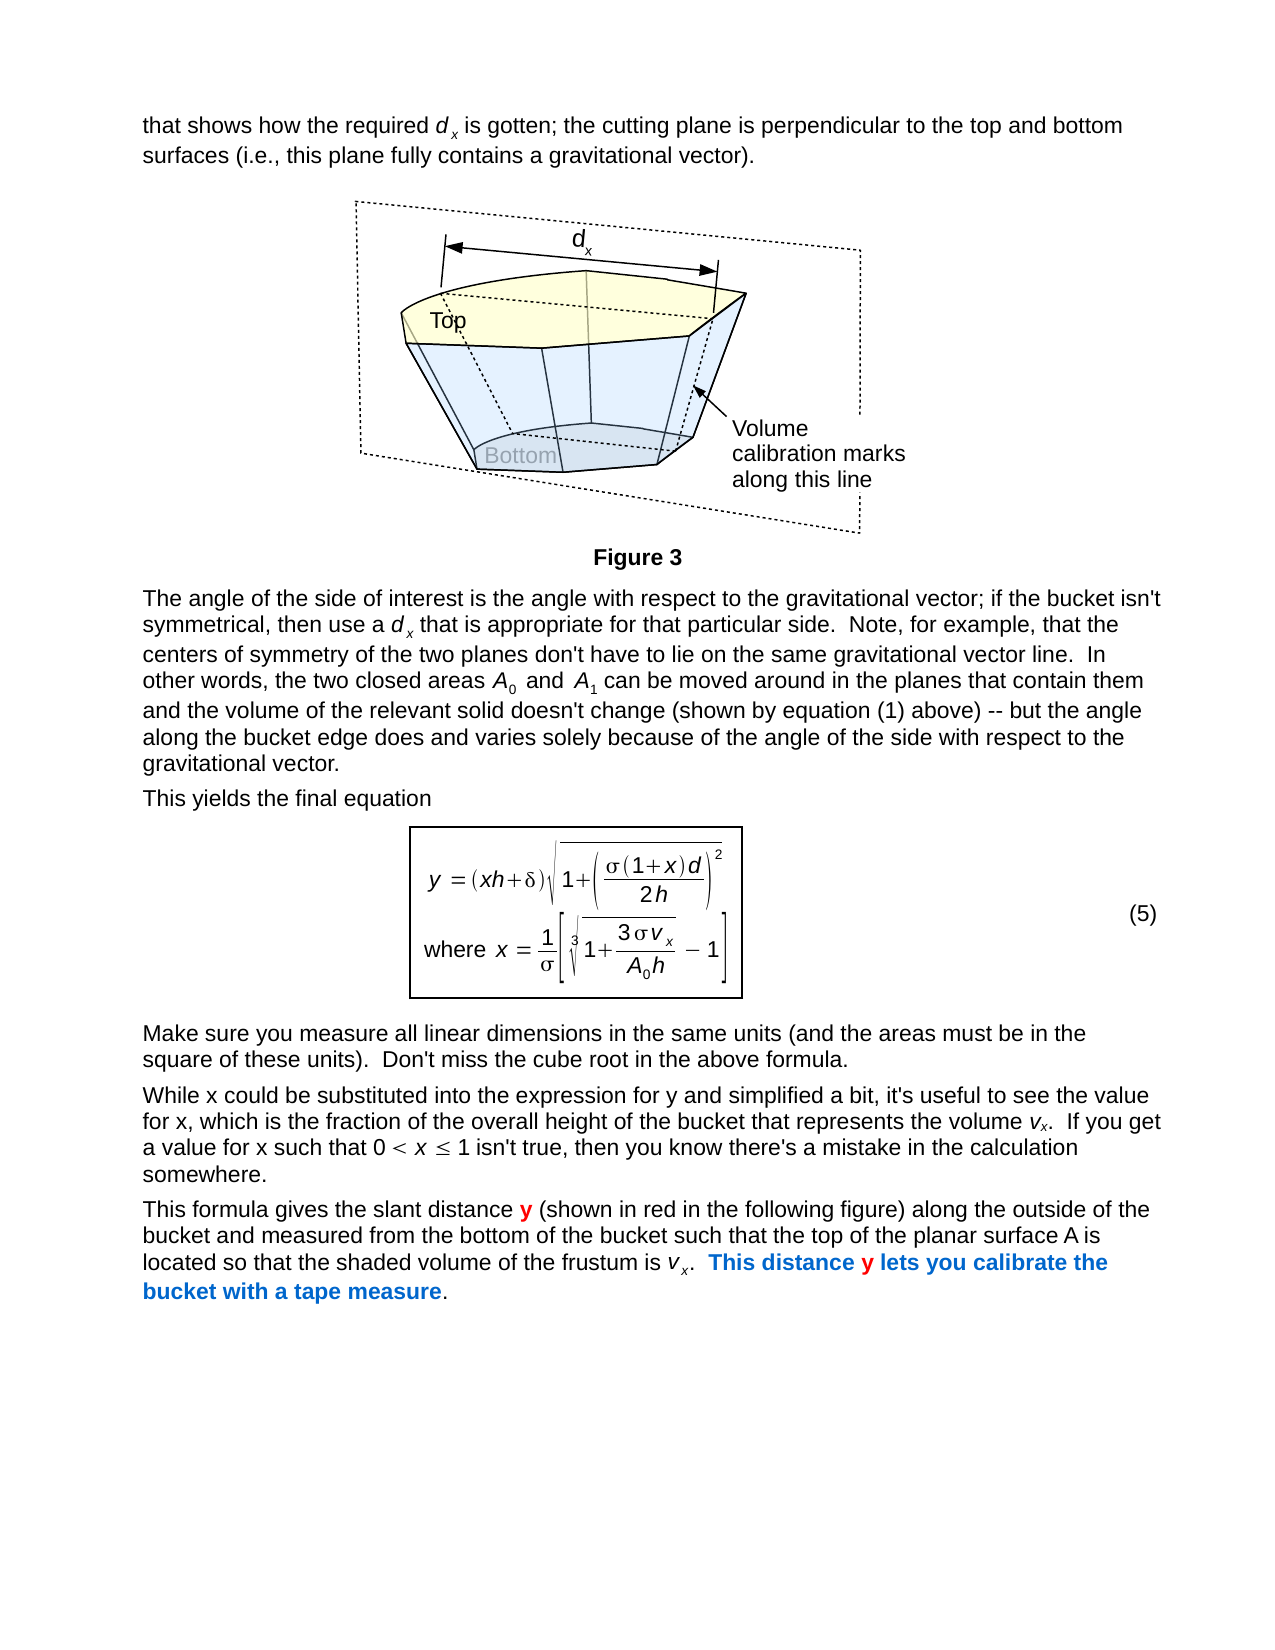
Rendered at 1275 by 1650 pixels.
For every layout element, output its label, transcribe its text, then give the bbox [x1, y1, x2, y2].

text Make sure you measure all linear dimensions in the same units (and the areas must be in the square of these units). Don't miss the cube root in the above formula. [142, 1020, 1162, 1073]
text This yields the final equation [142, 785, 1162, 811]
text The angle of the side of interest is the angle with respect to the gravitational vector; if the bucket isn't symmetrical, then use a that is appropriate for that particular side. Note, for example, that the centers of symmetry of the two planes don't have to lie on the same gravitational vector line. In other words, the two closed areas can be moved around in the planes that contain them and the volume of the relevant solid doesn't change (shown by equation (1) above) -- but the angle along the bucket edge does and varies solely because of the angle of the side with respect to the gravitational vector. [142, 177, 1162, 776]
table_header (5) [1046, 820, 1162, 1005]
text that shows how the required is gotten; the cutting plane is perpendicular to the top and bottom surfaces (i.e., this plane fully contains a gravitational vector). [142, 112, 1162, 168]
table_header [113, 820, 1046, 1005]
text While x could be substituted into the expression for y and simplified a bit, it's useful to see the value for x, which is the fraction of the overall height of the bucket that represents the volume vx. If you get a value for x such that isn't true, then you know there's a mistake in the calculation somewhere. [142, 1082, 1162, 1187]
text This formula gives the slant distance y (shown in red in the following figure) along the outside of the bucket and measured from the bottom of the bucket such that the top of the planar surface A is located so that the shaded volume of the frustum is . This distance y lets you calibrate the bucket with a tape measure. [142, 1196, 1162, 1305]
text Figure 3 [221, 189, 1054, 570]
